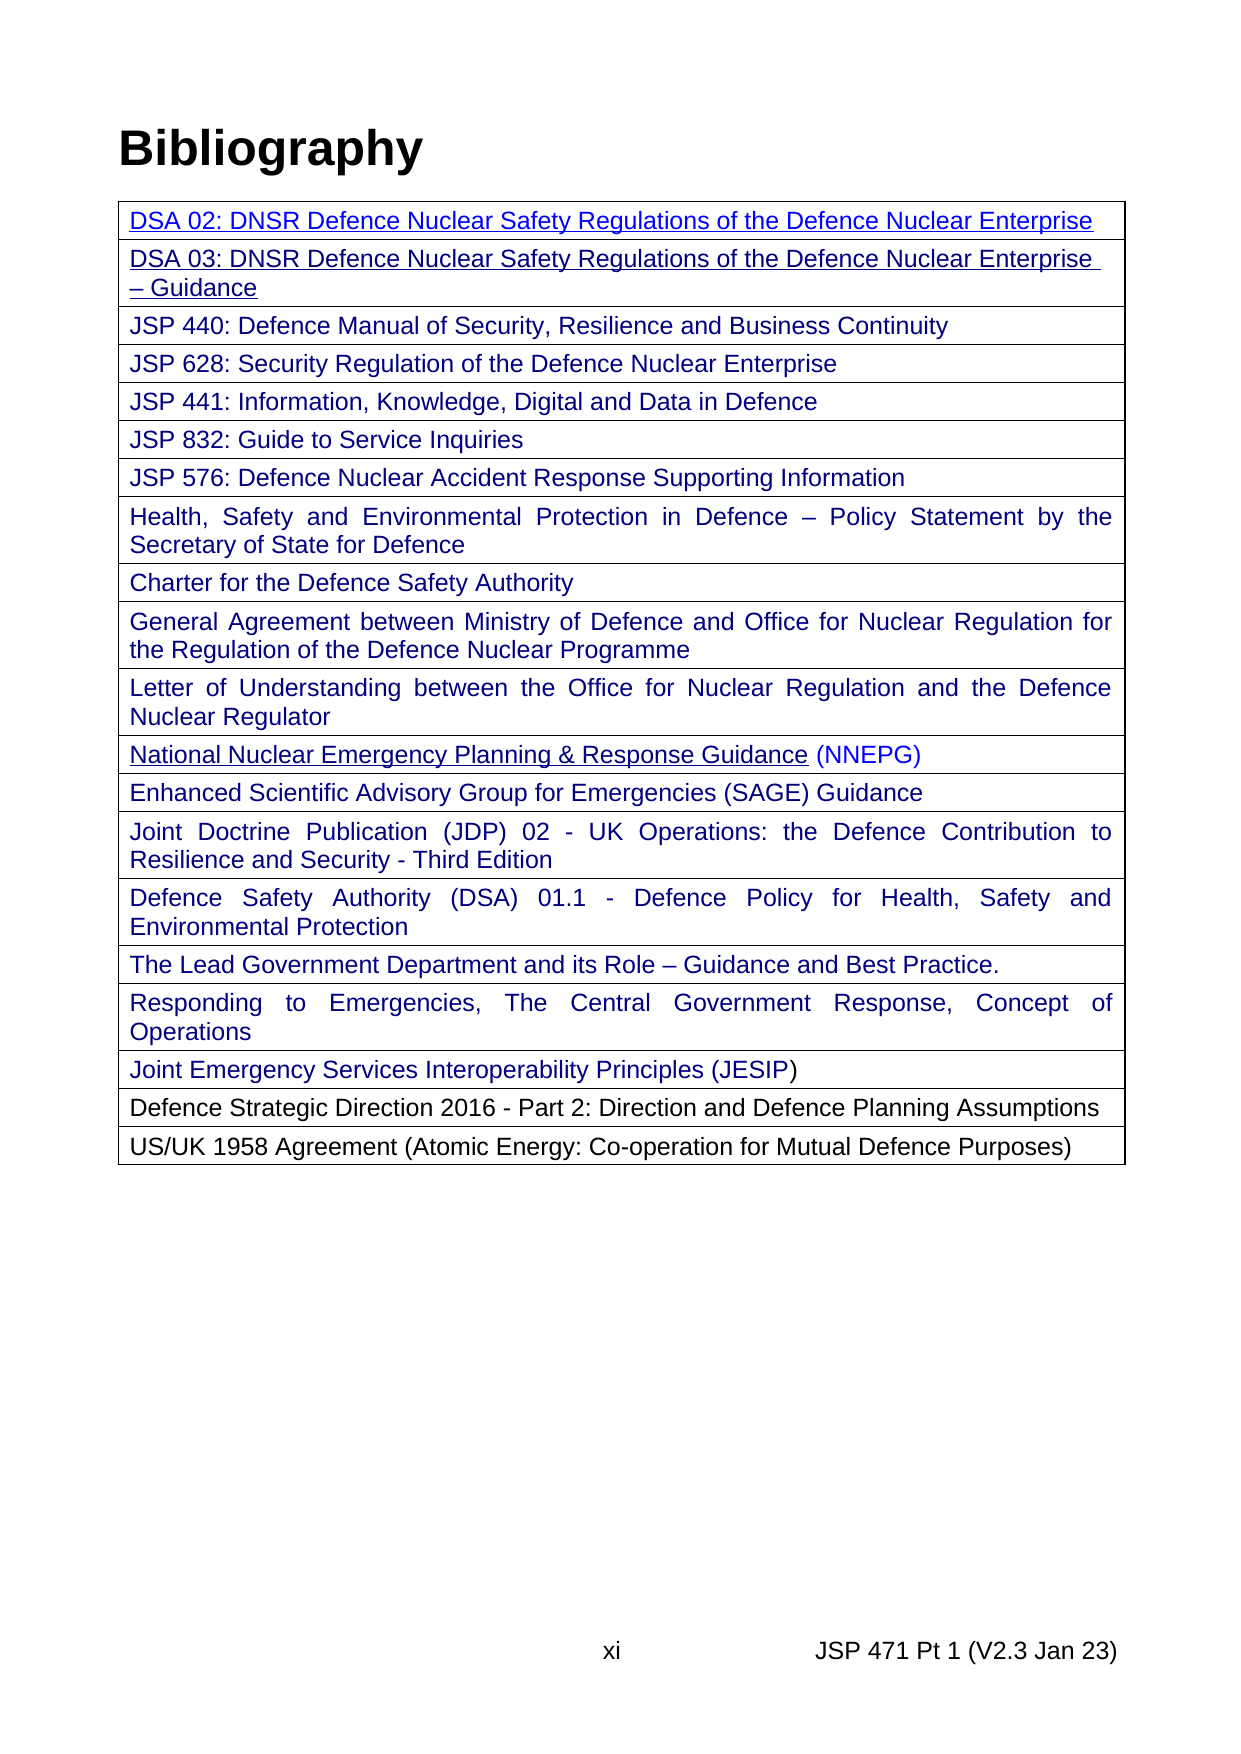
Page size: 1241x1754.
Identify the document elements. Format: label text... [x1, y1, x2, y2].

table_cell DSA 03: DNSR Defence Nuclear Safety Regulations of the Defence Nuclear Enterprise – Guidance [119, 240, 1124, 306]
table_cell General Agreement between Ministry of Defence and Office for Nuclear Regulation for the Regulation of the Defence Nuclear Programme [119, 602, 1124, 668]
table_cell JSP 628: Security Regulation of the Defence Nuclear Enterprise [119, 345, 1124, 382]
table_cell JSP 576: Defence Nuclear Accident Response Supporting Information [119, 459, 1124, 496]
table_cell Defence Strategic Direction 2016 - Part 2: Direction and Defence Planning Assumptions [119, 1089, 1124, 1126]
table_cell Responding to Emergencies, The Central Government Response, Concept of Operations [119, 984, 1124, 1050]
table_cell US/UK 1958 Agreement (Atomic Energy: Co-operation for Mutual Defence Purposes) [119, 1127, 1124, 1164]
table_cell Defence Safety Authority (DSA) 01.1 - Defence Policy for Health, Safety and Environmental Protection [119, 879, 1124, 945]
table_cell National Nuclear Emergency Planning & Response Guidance (NNEPG) [119, 736, 1124, 773]
subtitle Bibliography [118, 118, 1125, 176]
table_cell Charter for the Defence Safety Authority [119, 564, 1124, 601]
table_cell JSP 440: Defence Manual of Security, Resilience and Business Continuity [119, 307, 1124, 344]
table_cell The Lead Government Department and its Role – Guidance and Best Practice. [119, 946, 1124, 983]
table_cell Joint Emergency Services Interoperability Principles (JESIP) [119, 1051, 1124, 1088]
table_cell Joint Doctrine Publication (JDP) 02 - UK Operations: the Defence Contribution to Resilience and Security - Third Edition [119, 812, 1124, 878]
table_cell JSP 832: Guide to Service Inquiries [119, 421, 1124, 458]
table_cell Health, Safety and Environmental Protection in Defence – Policy Statement by the Secretary of State for Defence [119, 497, 1124, 563]
table_cell Enhanced Scientific Advisory Group for Emergencies (SAGE) Guidance [119, 774, 1124, 811]
table_header DSA 02: DNSR Defence Nuclear Safety Regulations of the Defence Nuclear Enterprise [119, 202, 1124, 239]
table_cell Letter of Understanding between the Office for Nuclear Regulation and the Defence Nuclear Regulator [119, 669, 1124, 735]
table_cell JSP 441: Information, Knowledge, Digital and Data in Defence​​ [119, 383, 1124, 420]
